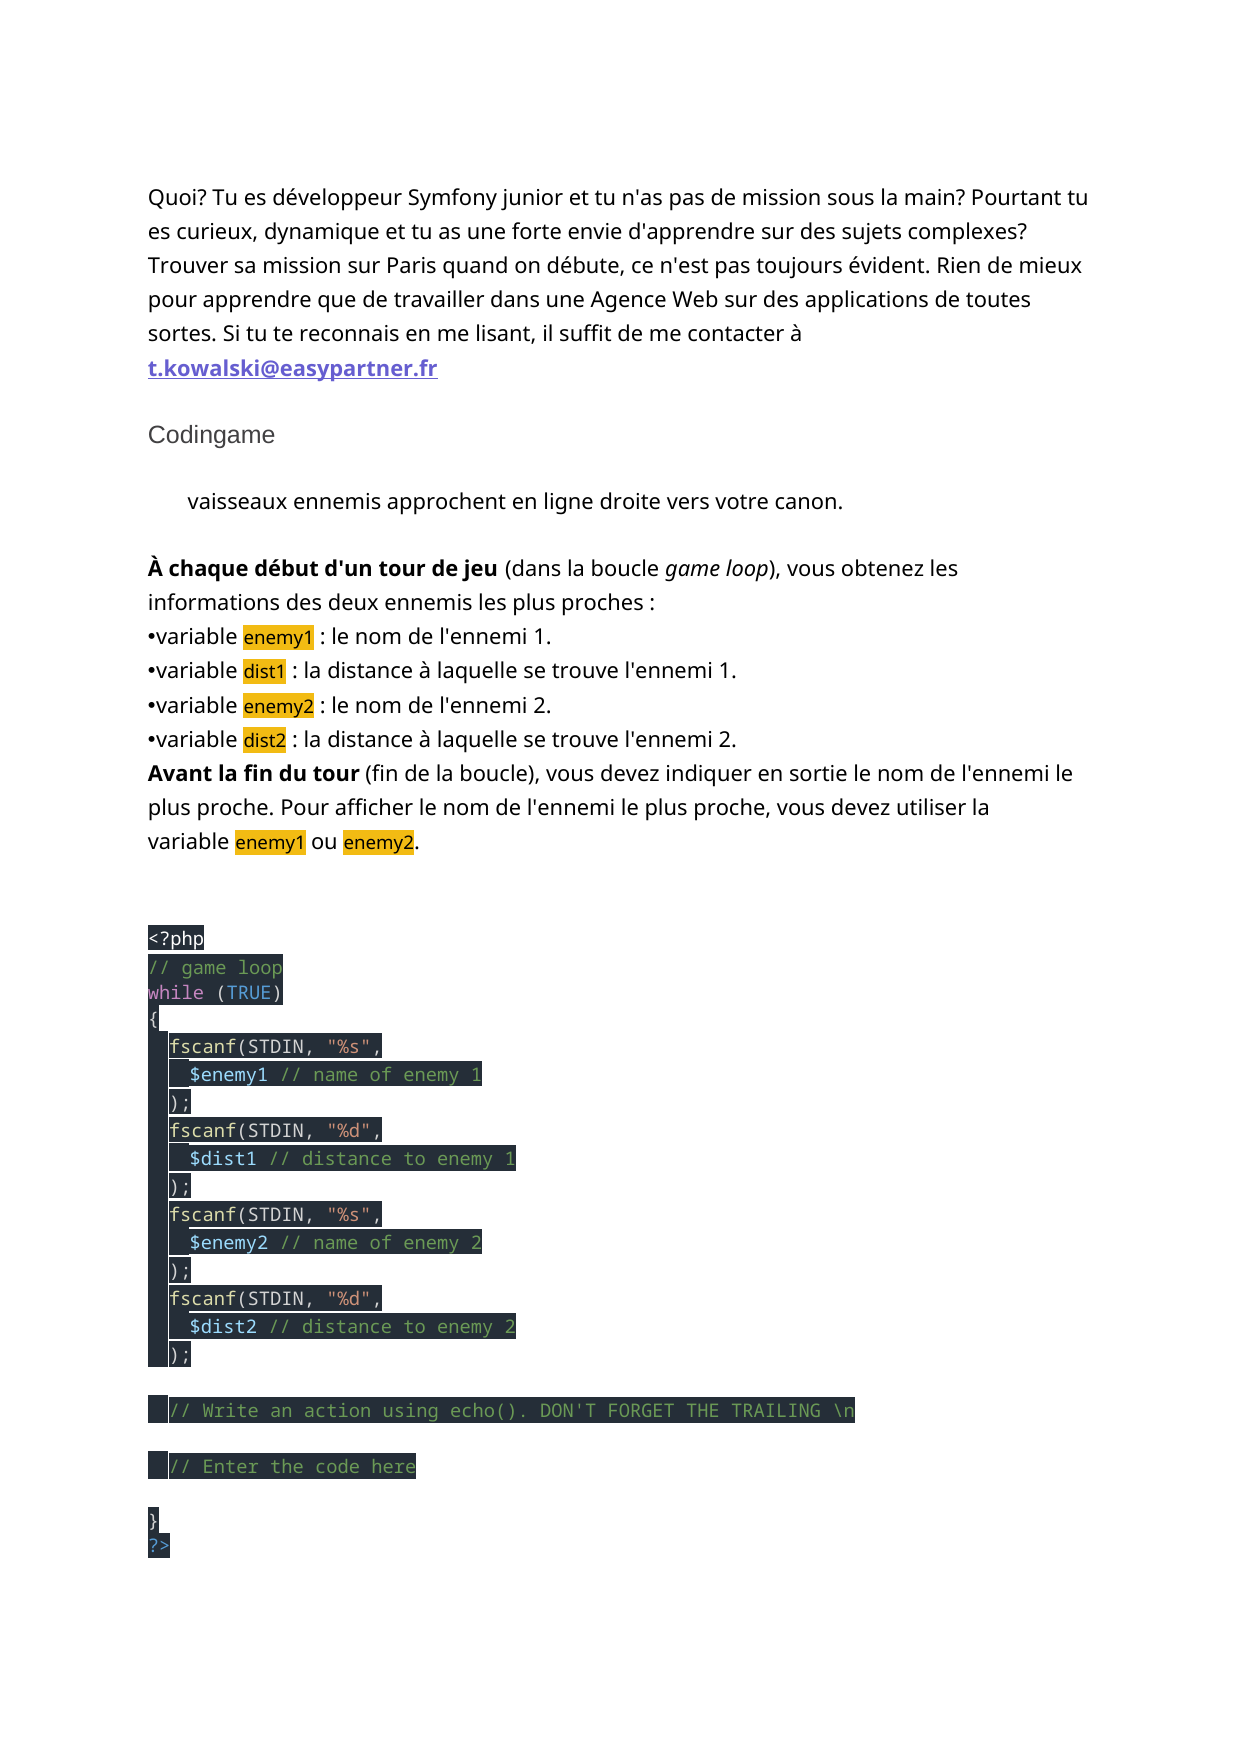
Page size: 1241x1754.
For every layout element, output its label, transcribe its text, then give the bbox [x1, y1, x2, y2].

text ); [148, 1171, 1093, 1199]
text fscanf(STDIN, "%d", [148, 1115, 1093, 1143]
text <?php [148, 925, 1093, 950]
text fscanf(STDIN, "%s", [148, 1199, 1093, 1227]
text Avant la fin du tour (fin de la boucle), vous devez indiquer en sortie le nom de l'ennemi le plus proche. Pour afficher le nom de l'ennemi le plus proche, vous devez utiliser la variable enemy1 ou enemy2. [148, 758, 1093, 856]
text Codingame [148, 420, 1093, 448]
text // game loop [148, 954, 1093, 980]
list variable dist2 : la distance à laquelle se trouve l'ennemi 2. [148, 724, 1093, 754]
text Les vaisseaux ennemis approchent en ligne droite vers votre canon. À chaque début d'un tour de jeu (dans la boucle game loop), vous obtenez les informations des deux ennemis les plus proches : [148, 486, 1093, 617]
text } [148, 1507, 1093, 1533]
text Quoi? Tu es développeur Symfony junior et tu n'as pas de mission sous la main? Pourtant tu es curieux, dynamique et tu as une forte envie d'apprendre sur des sujets complexes? Trouver sa mission sur Paris quand on débute, ce n'est pas toujours évident. Rien de mieux pour apprendre que de travailler dans une Agence Web sur des applications de toutes sortes. Si tu te reconnais en me lisant, il suffit de me contacter à t.kowalski@easypartner.fr [148, 182, 1093, 382]
text // Write an action using echo(). DON'T FORGET THE TRAILING \n [148, 1395, 1093, 1423]
text $dist1 // distance to enemy 1 [148, 1143, 1093, 1171]
text fscanf(STDIN, "%s", [148, 1031, 1093, 1059]
text $enemy1 // name of enemy 1 [148, 1059, 1093, 1087]
text ); [148, 1255, 1093, 1283]
text ); [148, 1087, 1093, 1115]
list variable enemy1 : le nom de l'ennemi 1. [148, 621, 1093, 651]
text $dist2 // distance to enemy 2 [148, 1311, 1093, 1339]
text while (TRUE) [148, 980, 1093, 1005]
text $enemy2 // name of enemy 2 [148, 1227, 1093, 1255]
text // Enter the code here [148, 1451, 1093, 1479]
text { [148, 1005, 1093, 1031]
list variable enemy2 : le nom de l'ennemi 2. [148, 690, 1093, 719]
text ); [148, 1339, 1093, 1367]
list variable dist1 : la distance à laquelle se trouve l'ennemi 1. [148, 656, 1093, 685]
text ?> [148, 1533, 1093, 1558]
text fscanf(STDIN, "%d", [148, 1283, 1093, 1311]
